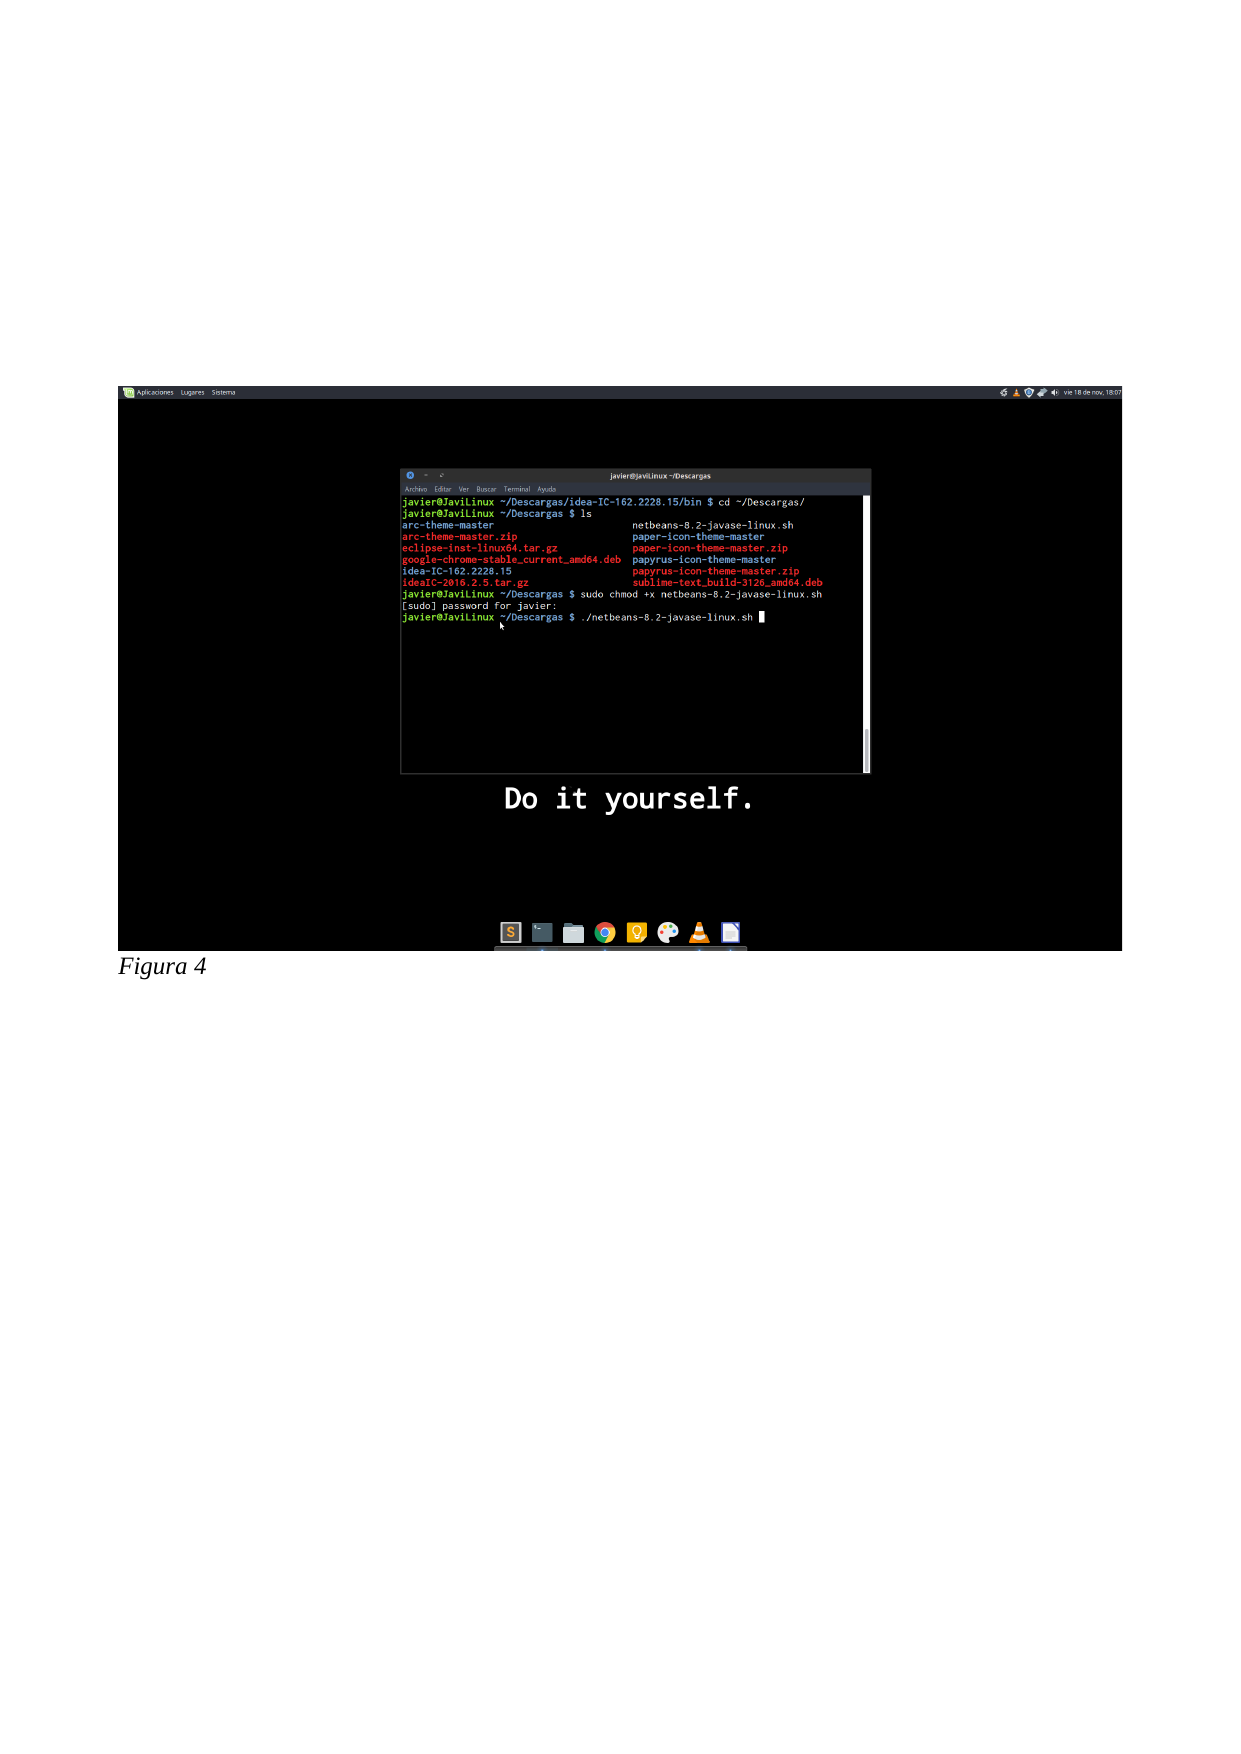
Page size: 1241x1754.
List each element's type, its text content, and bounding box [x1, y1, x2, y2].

text Figura 4 [118, 951, 1122, 980]
picture [118, 386, 1123, 951]
